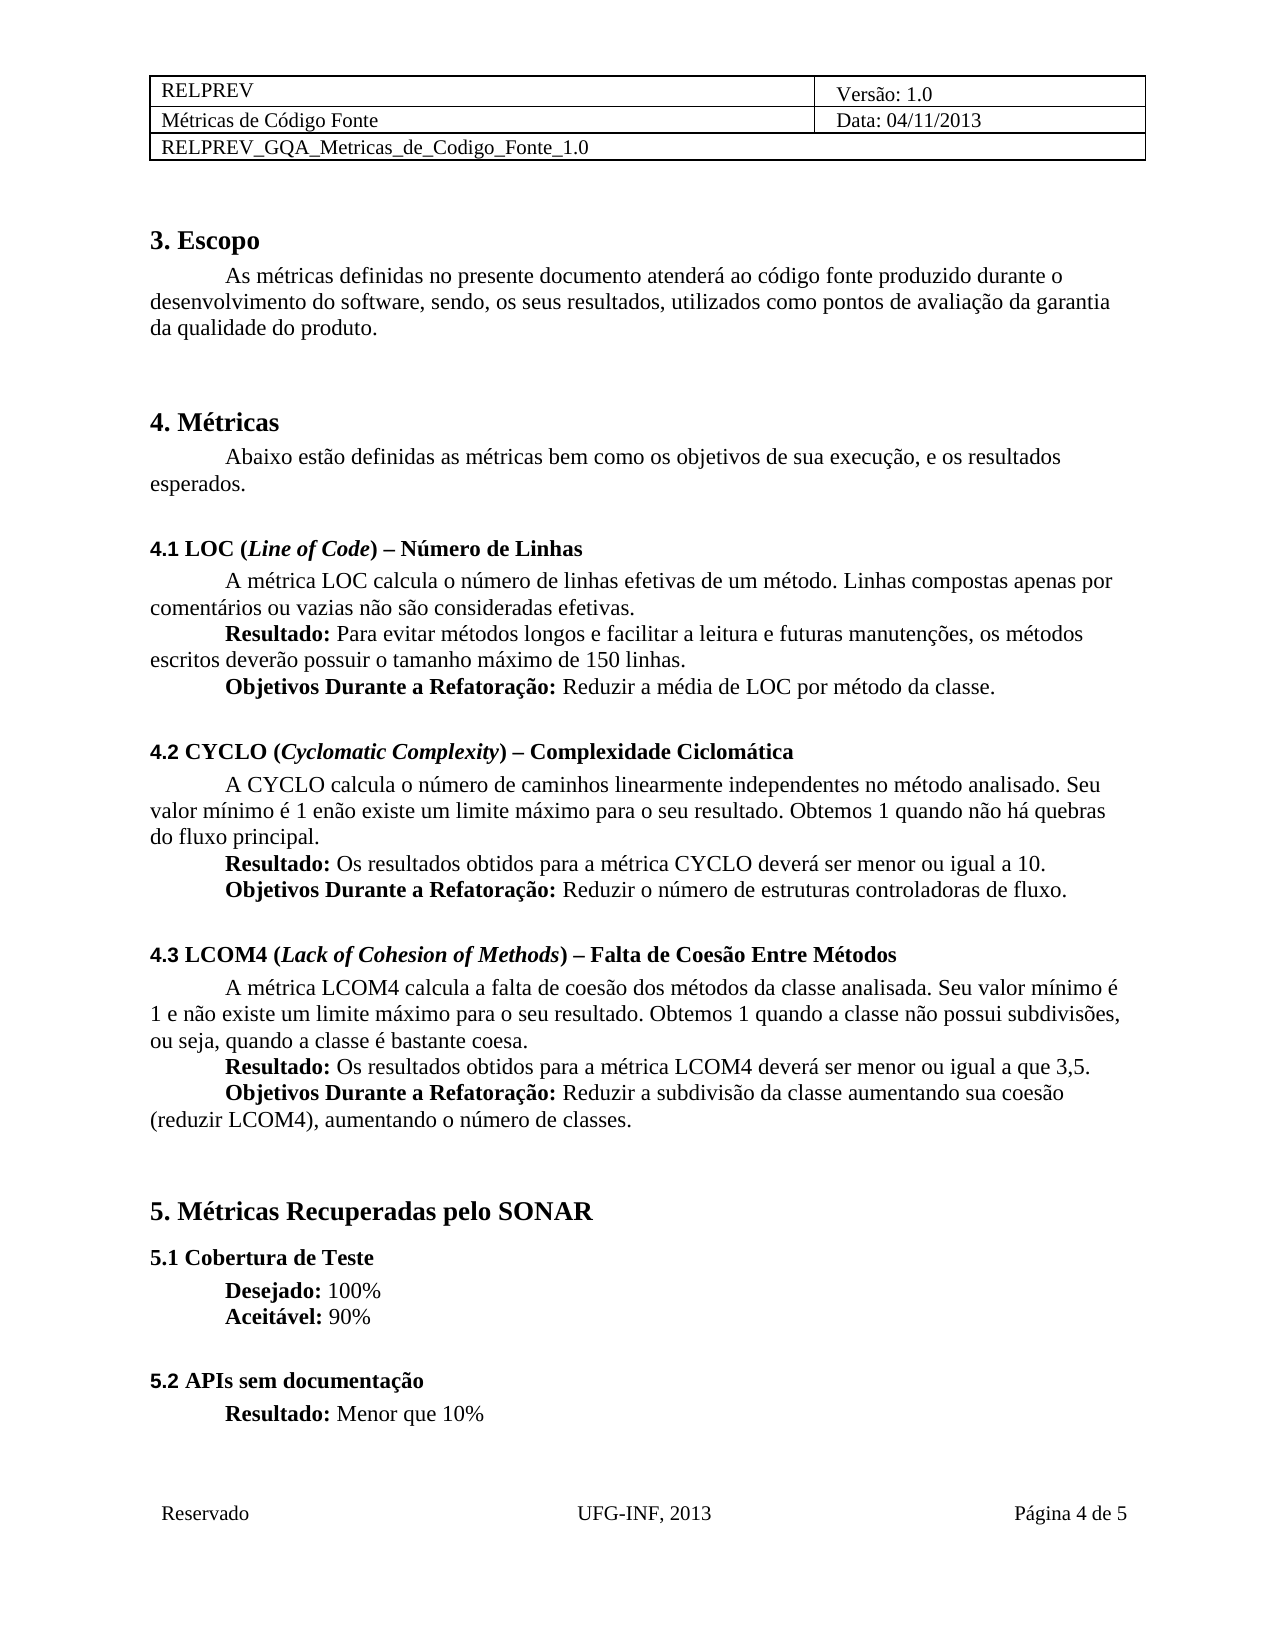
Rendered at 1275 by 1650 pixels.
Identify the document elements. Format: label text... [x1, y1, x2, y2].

text Objetivos Durante a Refatoração: Reduzir o número de estruturas controladoras de fluxo. [150, 876, 1125, 902]
text Aceitável: 90% [150, 1303, 1125, 1330]
text Resultado: Os resultados obtidos para a métrica CYCLO deverá ser menor ou igual a 10. [150, 850, 1125, 876]
text Abaixo estão definidas as métricas bem como os objetivos de sua execução, e os resultados esperados. [150, 443, 1125, 496]
subtitle Cobertura de Teste [150, 1244, 1125, 1271]
text A CYCLO calcula o número de caminhos linearmente independentes no método analisado. Seu valor mínimo é 1 enão existe um limite máximo para o seu resultado. Obtemos 1 quando não há quebras do fluxo principal. [150, 771, 1125, 850]
subtitle LCOM4 (Lack of Cohesion of Methods) – Falta de Coesão Entre Métodos [150, 941, 1125, 968]
text Resultado: Menor que 10% [150, 1400, 1125, 1426]
text As métricas definidas no presente documento atenderá ao código fonte produzido durante o desenvolvimento do software, sendo, os seus resultados, utilizados como pontos de avaliação da garantia da qualidade do produto. [150, 262, 1125, 341]
text A métrica LCOM4 calcula a falta de coesão dos métodos da classe analisada. Seu valor mínimo é 1 e não existe um limite máximo para o seu resultado. Obtemos 1 quando a classe não possui subdivisões, ou seja, quando a classe é bastante coesa. [150, 974, 1125, 1053]
text Desejado: 100% [150, 1277, 1125, 1303]
text Objetivos Durante a Refatoração: Reduzir a subdivisão da classe aumentando sua coesão (reduzir LCOM4), aumentando o número de classes. [150, 1079, 1125, 1132]
subtitle APIs sem documentação [150, 1367, 1125, 1394]
text A métrica LOC calcula o número de linhas efetivas de um método. Linhas compostas apenas por comentários ou vazias não são consideradas efetivas. [150, 567, 1125, 620]
subtitle Escopo [150, 224, 1125, 255]
subtitle Métricas [150, 406, 1125, 437]
text Resultado: Os resultados obtidos para a métrica LCOM4 deverá ser menor ou igual a que 3,5. [150, 1053, 1125, 1079]
subtitle LOC (Line of Code) – Número de Linhas [150, 535, 1125, 561]
text Resultado: Para evitar métodos longos e facilitar a leitura e futuras manutenções, os métodos escritos deverão possuir o tamanho máximo de 150 linhas. [150, 620, 1125, 673]
text Objetivos Durante a Refatoração: Reduzir a média de LOC por método da classe. [150, 673, 1125, 699]
subtitle Métricas Recuperadas pelo SONAR [150, 1194, 1125, 1226]
subtitle CYCLO (Cyclomatic Complexity) – Complexidade Ciclomática [150, 738, 1125, 764]
